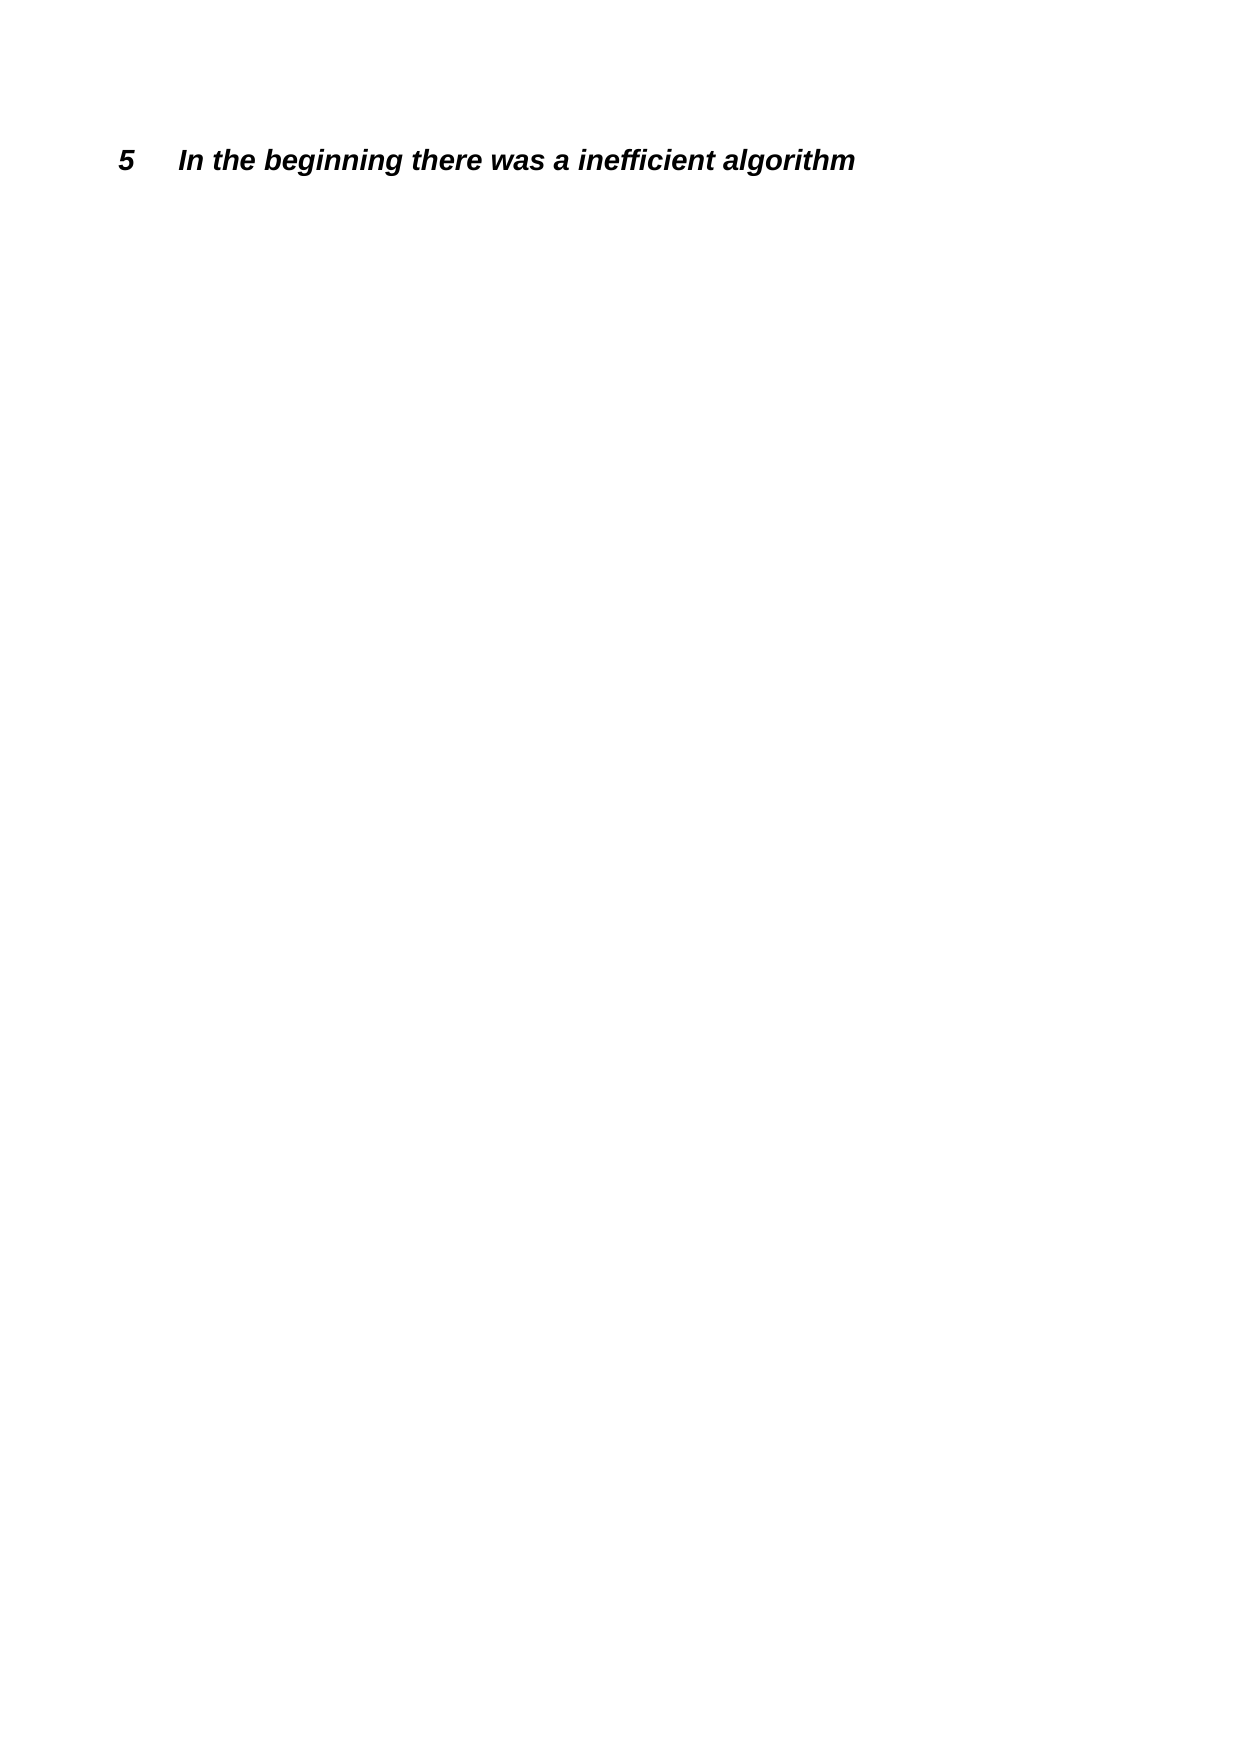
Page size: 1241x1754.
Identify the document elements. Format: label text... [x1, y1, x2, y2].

subtitle In the beginning there was a inefficient algorithm [118, 143, 1122, 177]
